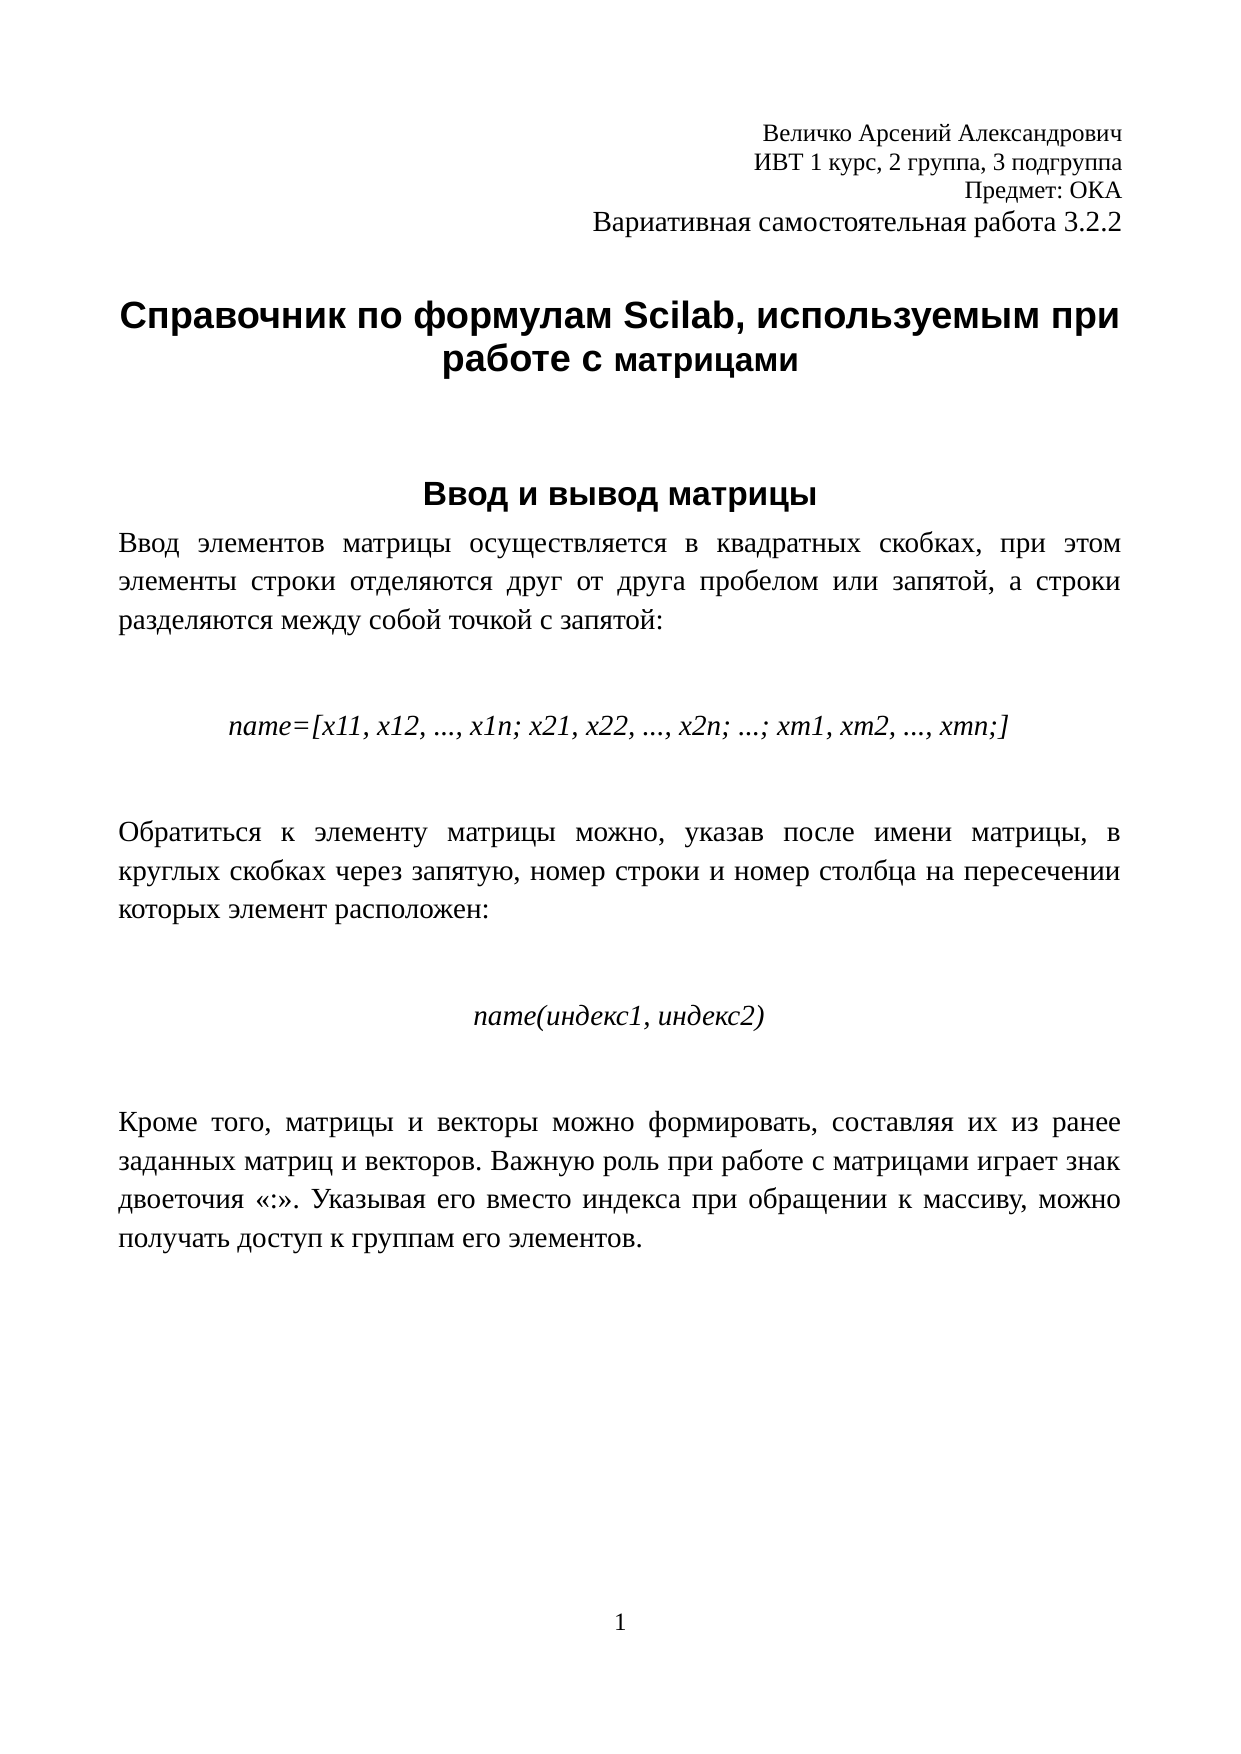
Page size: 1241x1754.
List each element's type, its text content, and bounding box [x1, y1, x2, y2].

text Кроме того, матрицы и векторы можно формировать, составляя их из ранее заданных матриц и векторов. Важную роль при работе с матрицами играет знак двоеточия «:». Указывая его вместо индекса при обращении к массиву, можно получать доступ к группам его элементов. [118, 1104, 1122, 1253]
text Ввод элементов матрицы осуществляется в квадратных скобках, при этом элементы строки отделяются друг от друга пробелом или запятой, а строки разделяются между собой точкой с запятой: [118, 525, 1122, 636]
text name=[x11, x12, ..., x1n; x21, x22, ..., x2n; ...; xm1, xm2, ..., xmn;] [118, 708, 1122, 742]
subtitle Ввод и вывод матрицы [118, 474, 1122, 512]
text name(индекс1, индекс2) [118, 998, 1122, 1031]
text Обратиться к элементу матрицы можно, указав после имени матрицы, в круглых скобках через запятую, номер строки и номер столбца на пересечении которых элемент расположен: [118, 814, 1122, 925]
subtitle Справочник по формулам Scilab, используемым при работе с матрицами [118, 292, 1122, 380]
